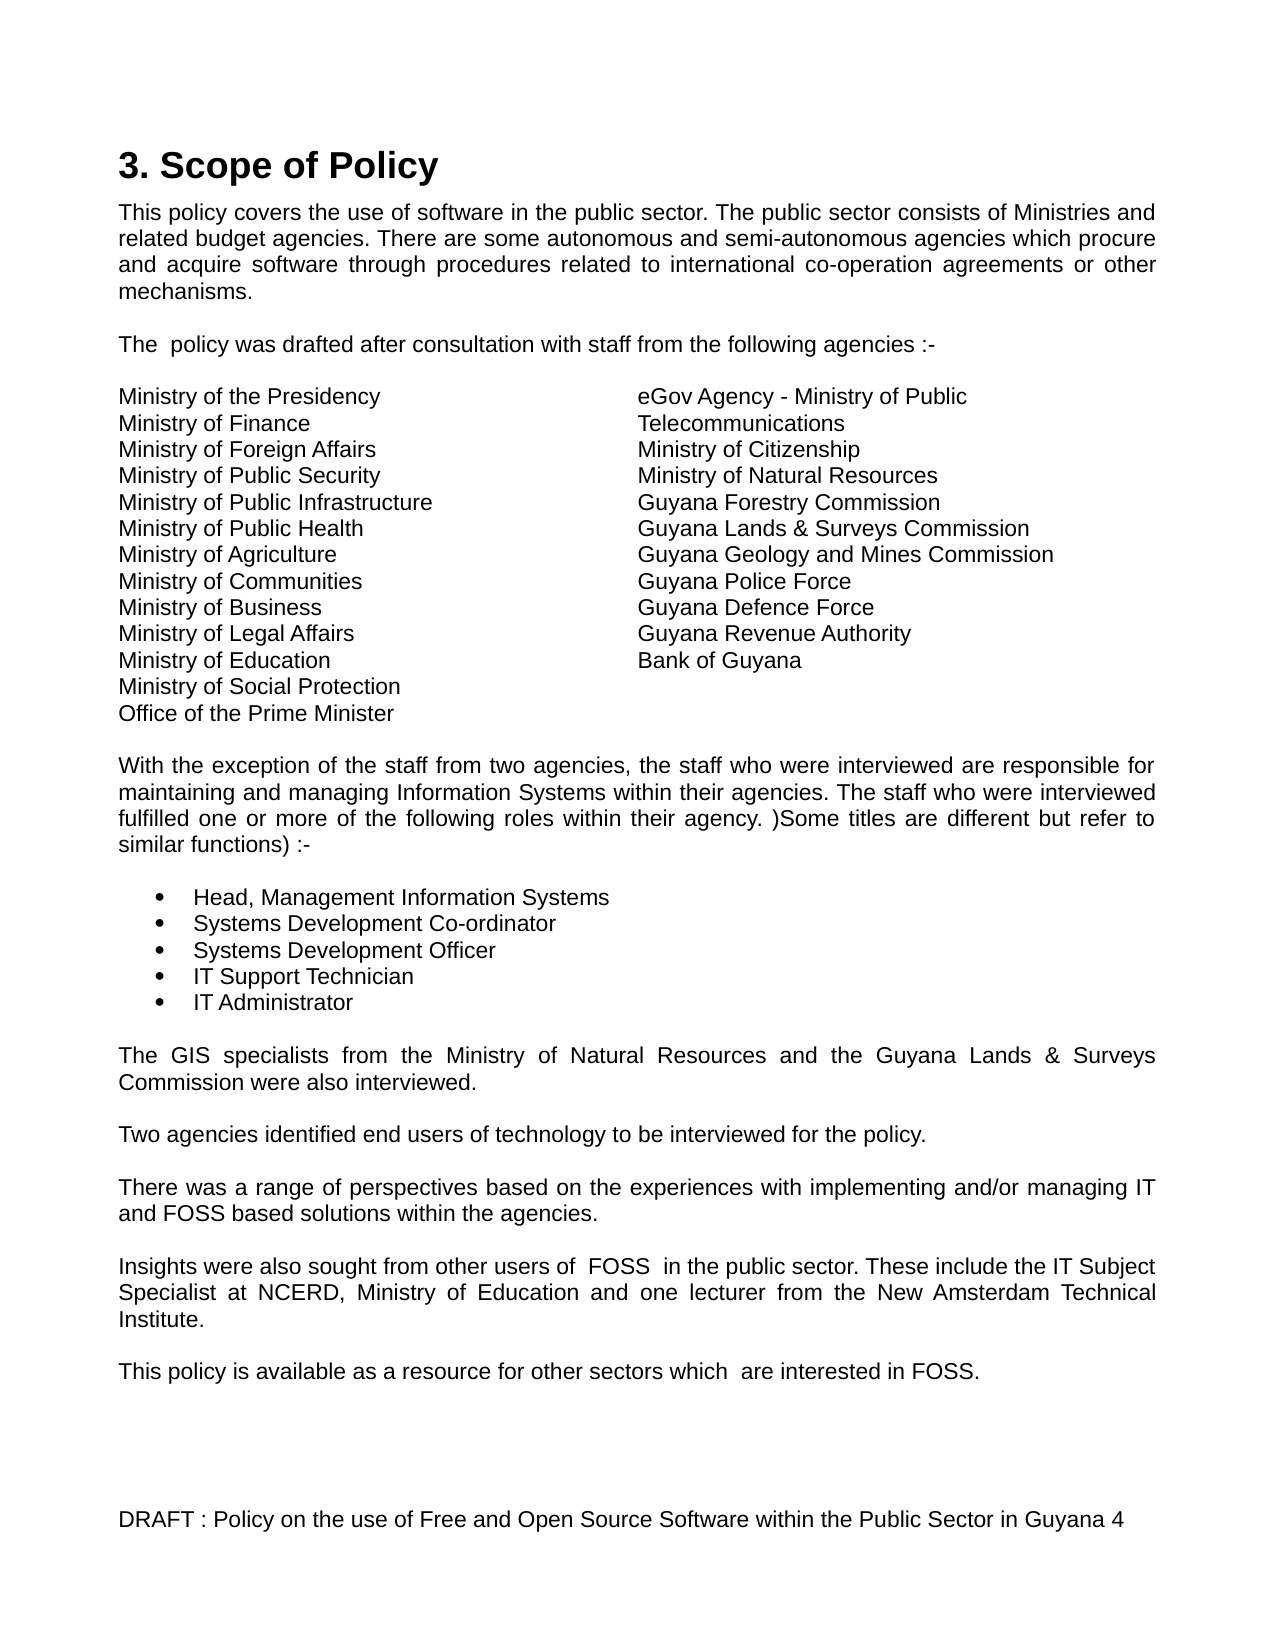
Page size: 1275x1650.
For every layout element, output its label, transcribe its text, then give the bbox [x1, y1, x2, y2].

text Ministry of Public Infrastructure [118, 489, 637, 515]
text Ministry of Public Security [118, 462, 637, 489]
text Ministry of Education [118, 647, 637, 673]
text Guyana Police Force [637, 568, 1157, 594]
text Guyana Revenue Authority [637, 620, 1157, 647]
text Ministry of Business [118, 594, 637, 620]
list Systems Development Co-ordinator [156, 910, 1157, 937]
text This policy is available as a resource for other sectors which are interested in FOSS. [118, 1358, 1157, 1385]
text Ministry of Communities [118, 568, 637, 594]
text Office of the Prime Minister [118, 699, 637, 726]
text Ministry of Social Protection [118, 673, 637, 699]
text Ministry of the Presidency [118, 383, 637, 409]
text Guyana Geology and Mines Commission [637, 541, 1157, 568]
subtitle 3. Scope of Policy [118, 143, 1157, 186]
text Guyana Lands & Surveys Commission [637, 515, 1157, 541]
list IT Support Technician [156, 963, 1157, 989]
text Guyana Forestry Commission [637, 489, 1157, 515]
text The policy was drafted after consultation with staff from the following agencies :- [118, 331, 1157, 357]
text Insights were also sought from other users of FOSS in the public sector. These include the IT Subject Specialist at NCERD, Ministry of Education and one lecturer from the New Amsterdam Technical Institute. [118, 1253, 1157, 1332]
text Ministry of Public Health [118, 515, 637, 541]
text Guyana Defence Force [637, 594, 1157, 620]
text The GIS specialists from the Ministry of Natural Resources and the Guyana Lands & Surveys Commission were also interviewed. [118, 1042, 1157, 1095]
text Two agencies identified end users of technology to be interviewed for the policy. [118, 1121, 1157, 1147]
text Ministry of Finance [118, 409, 637, 436]
list Systems Development Officer [156, 937, 1157, 963]
text Ministry of Foreign Affairs [118, 436, 637, 462]
text Ministry of Legal Affairs [118, 620, 637, 647]
text Ministry of Natural Resources [637, 462, 1157, 489]
text Bank of Guyana [637, 647, 1157, 673]
text With the exception of the staff from two agencies, the staff who were interviewed are responsible for maintaining and managing Information Systems within their agencies. The staff who were interviewed fulfilled one or more of the following roles within their agency. )Some titles are different but refer to similar functions) :- [118, 752, 1157, 858]
text There was a range of perspectives based on the experiences with implementing and/or managing IT and FOSS based solutions within the agencies. [118, 1174, 1157, 1227]
text eGov Agency - Ministry of Public Telecommunications [637, 383, 1157, 436]
list Head, Management Information Systems [156, 884, 1157, 910]
text This policy covers the use of software in the public sector. The public sector consists of Ministries and related budget agencies. There are some autonomous and semi-autonomous agencies which procure and acquire software through procedures related to international co-operation agreements or other mechanisms. [118, 199, 1157, 304]
text Ministry of Agriculture [118, 541, 637, 568]
text Ministry of Citizenship [637, 436, 1157, 462]
list IT Administrator [156, 989, 1157, 1016]
